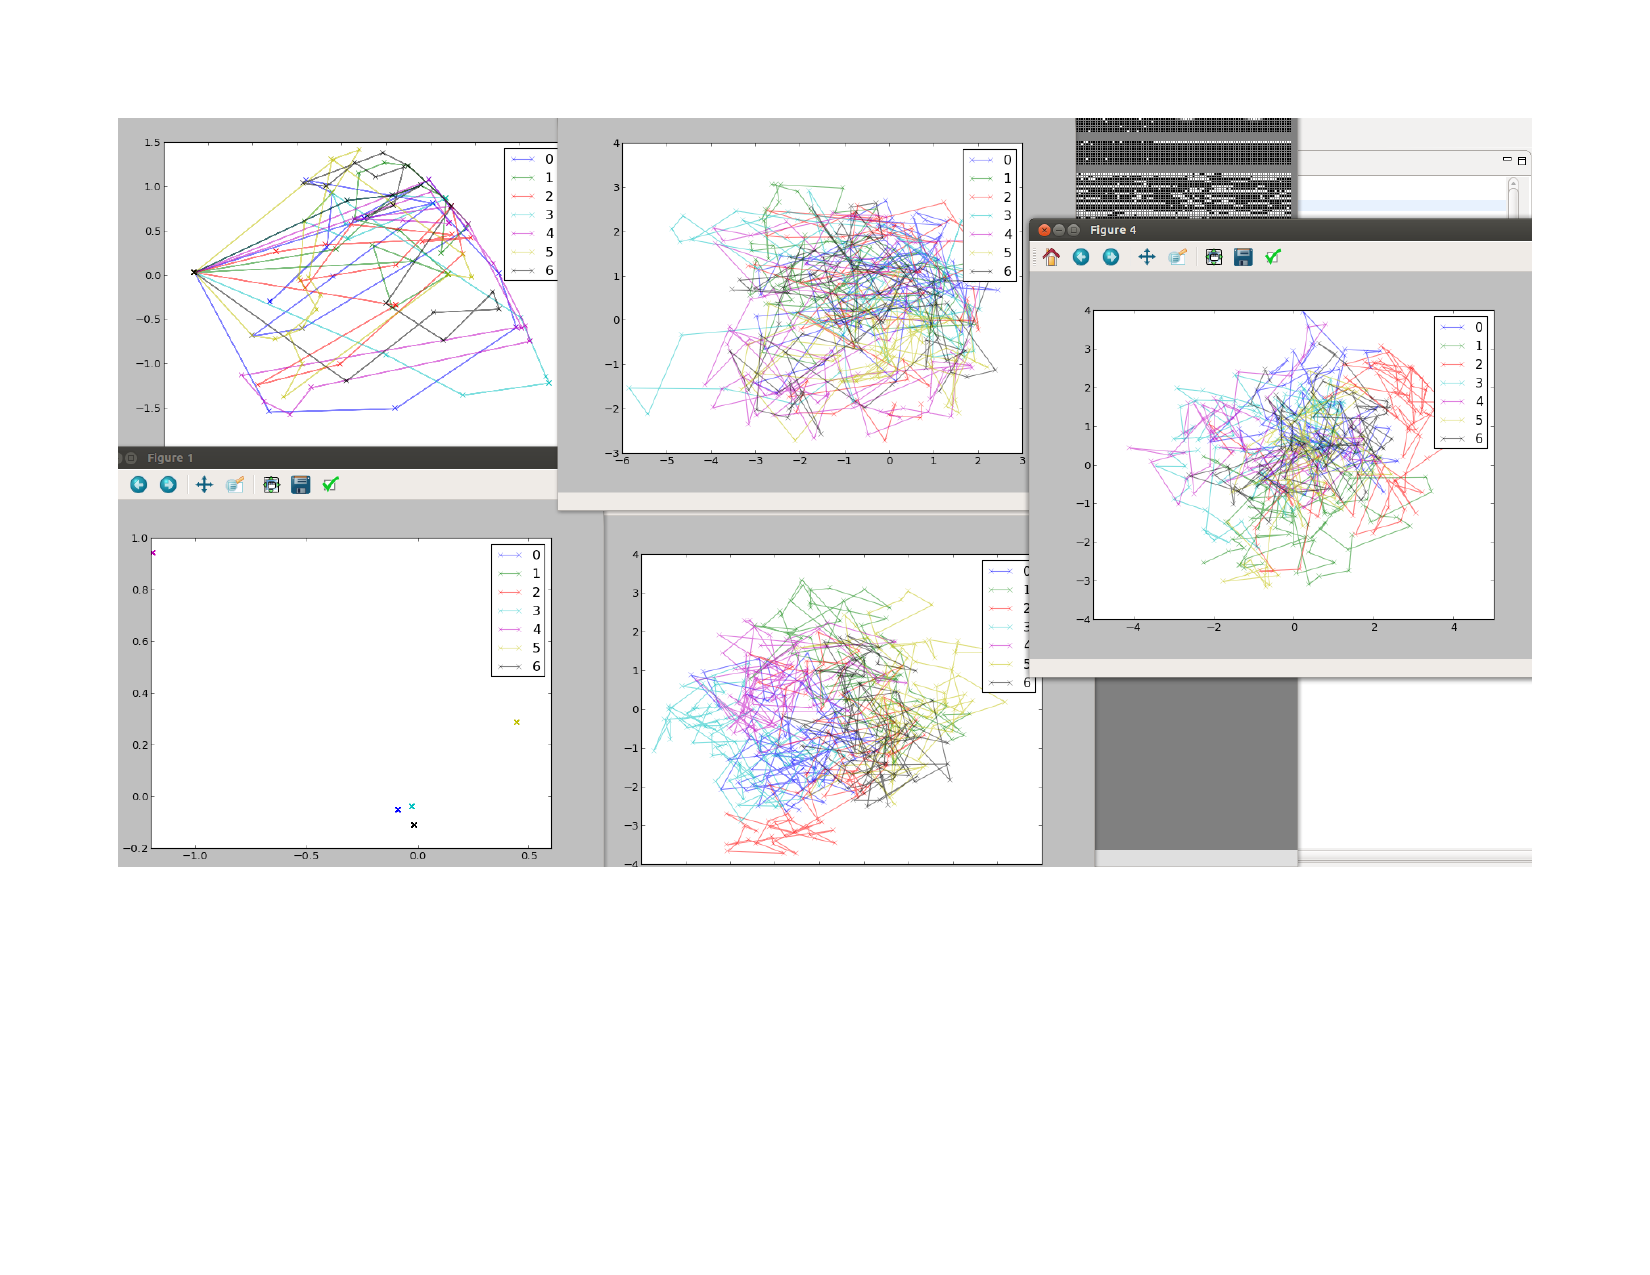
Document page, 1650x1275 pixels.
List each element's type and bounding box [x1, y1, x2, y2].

picture [118, 118, 1532, 867]
